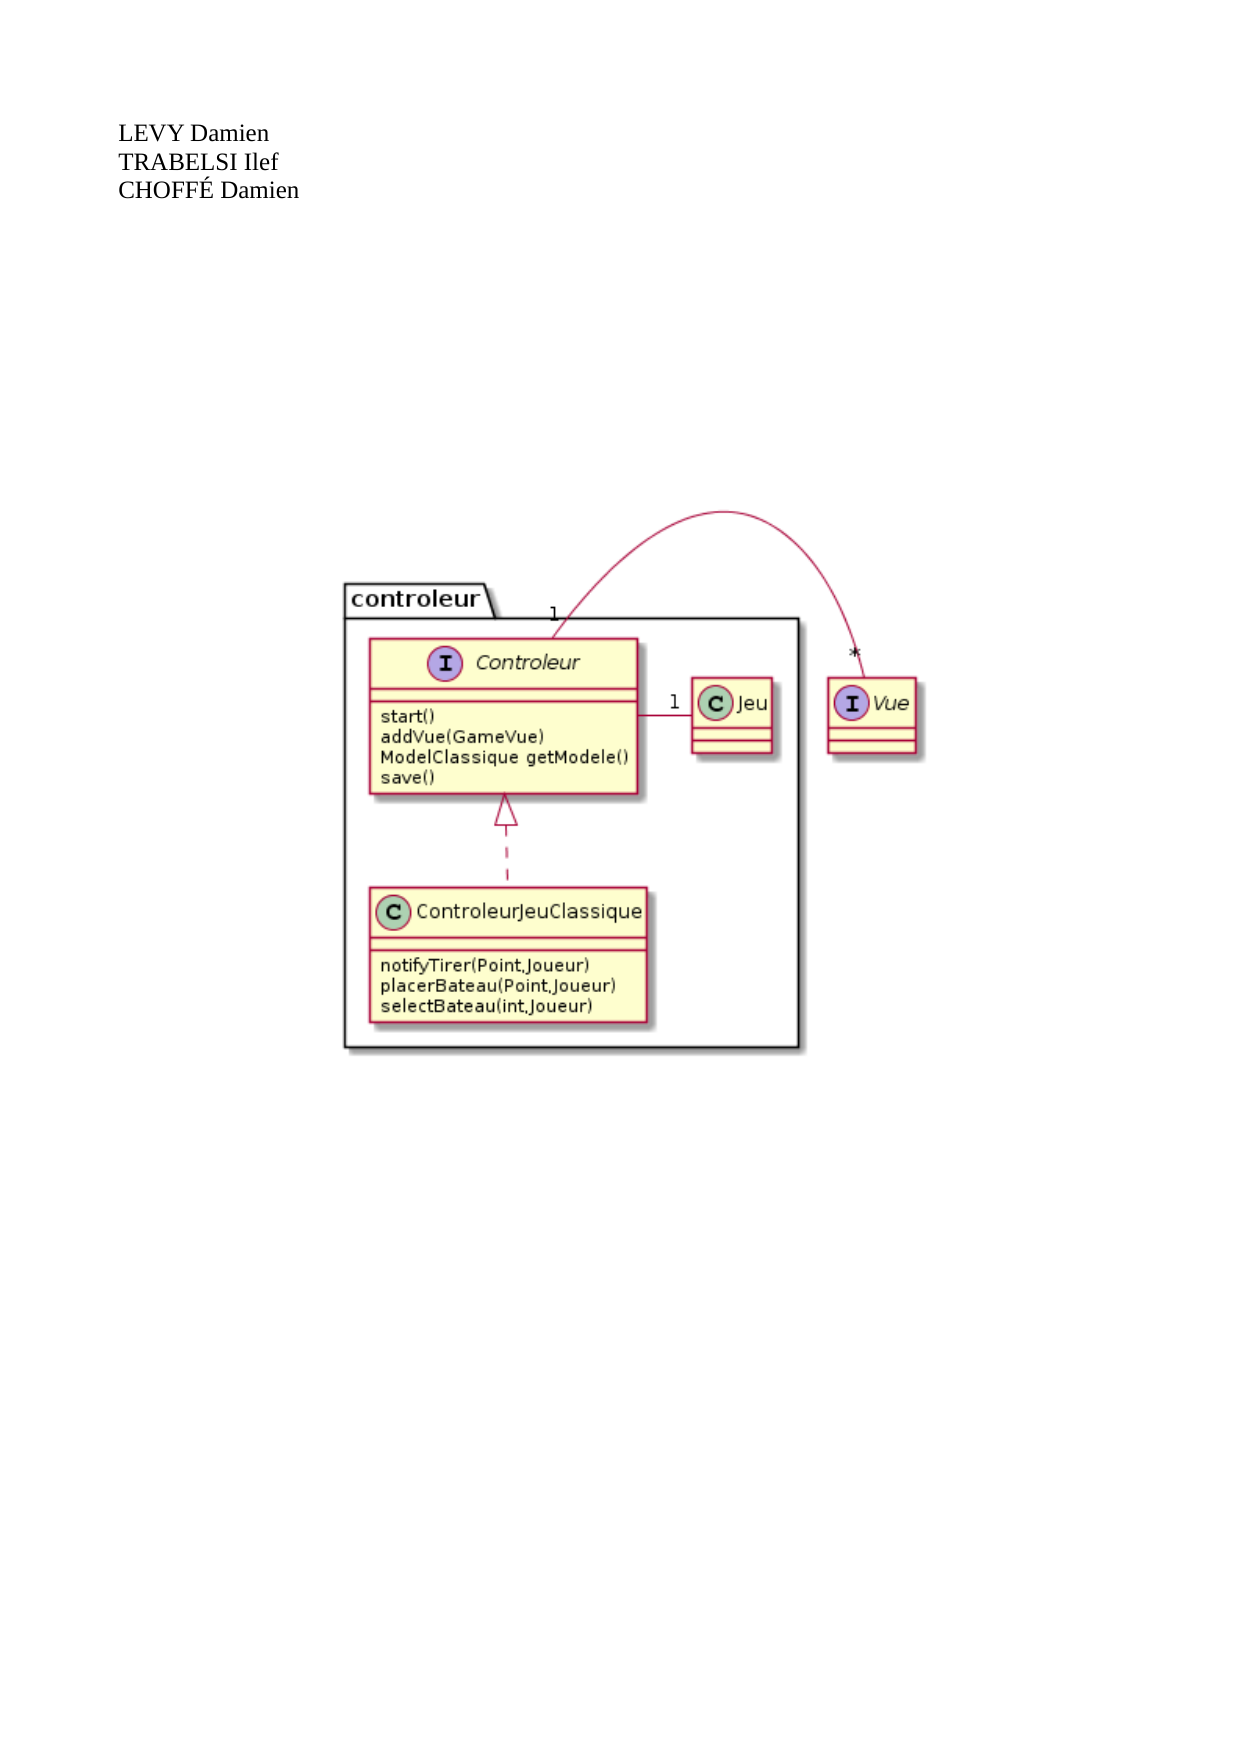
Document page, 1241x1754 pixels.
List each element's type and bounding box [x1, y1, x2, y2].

picture [310, 499, 931, 1064]
